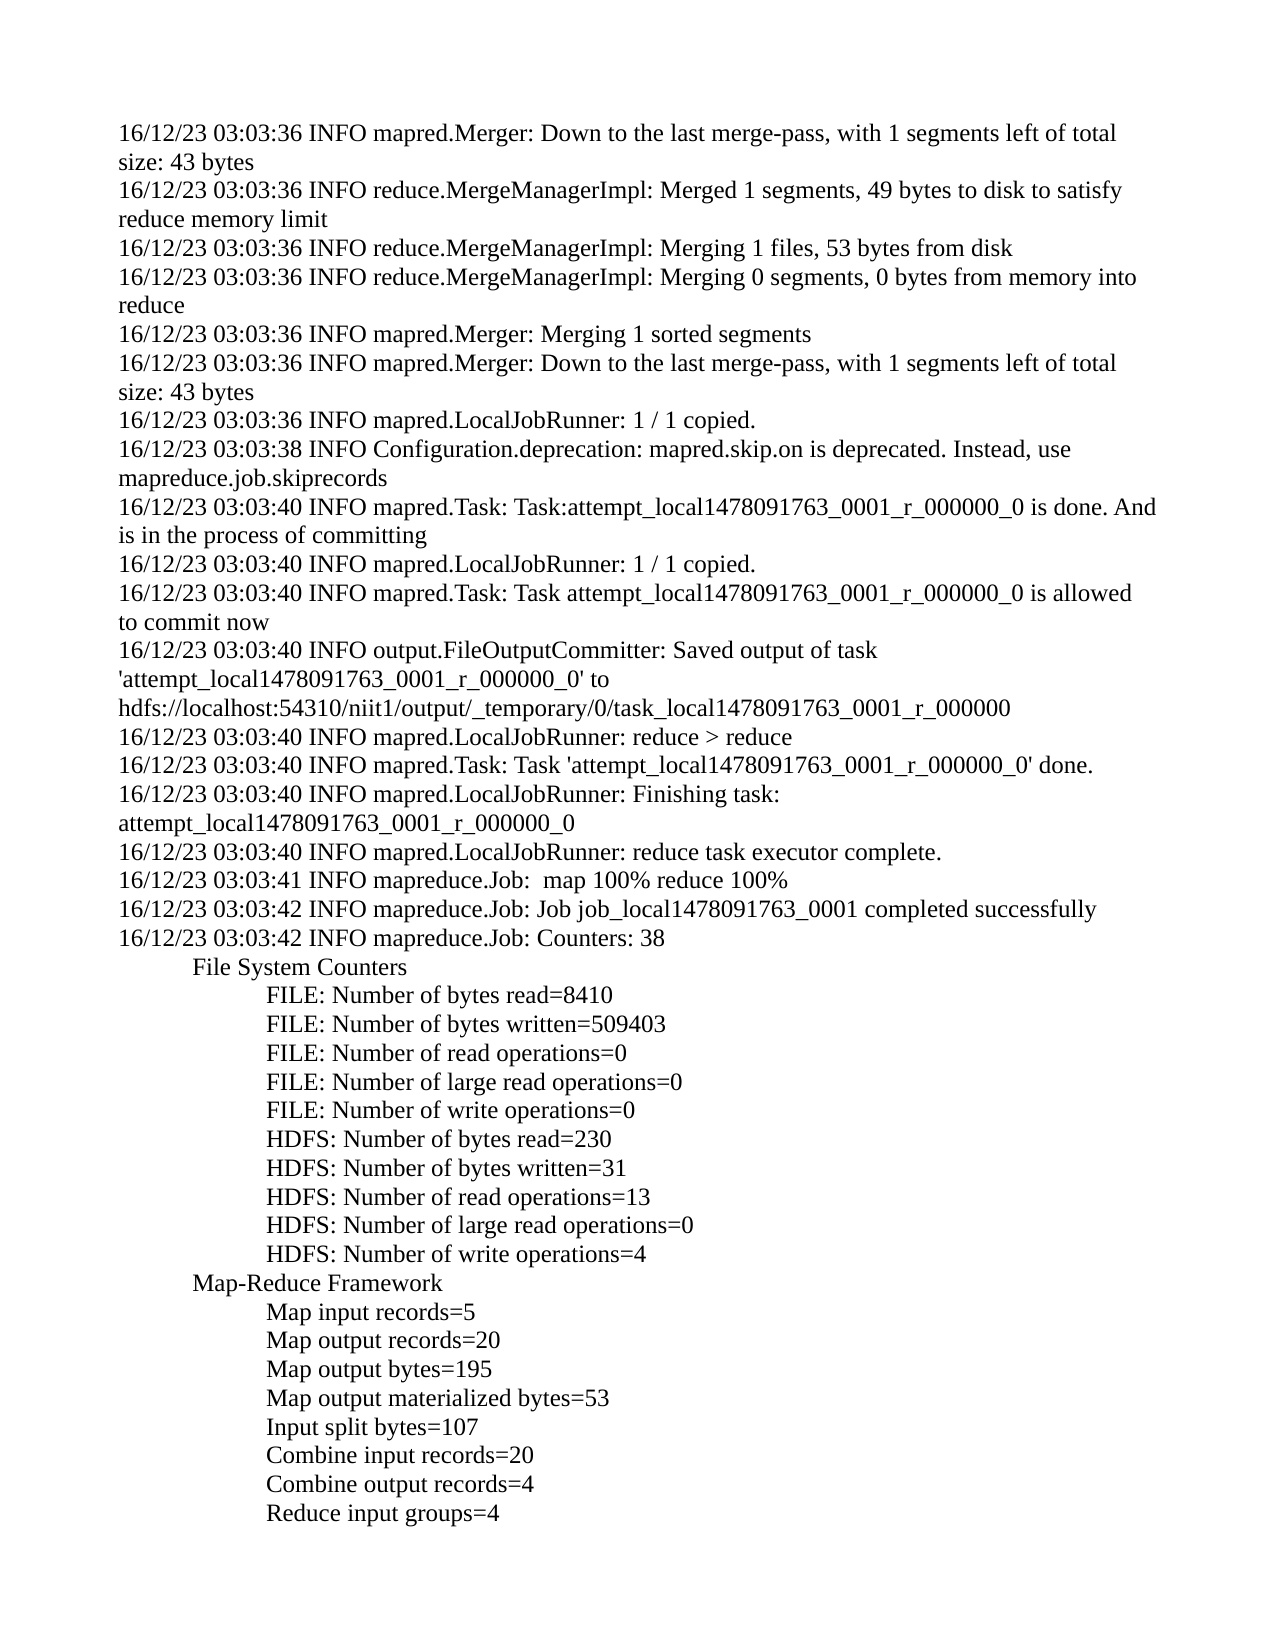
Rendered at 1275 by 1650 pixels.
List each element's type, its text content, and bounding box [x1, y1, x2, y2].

text 16/12/23 03:03:42 INFO mapreduce.Job: Job job_local1478091763_0001 completed successfully [118, 894, 1157, 923]
text 16/12/23 03:03:36 INFO mapred.Merger: Down to the last merge-pass, with 1 segments left of total size: 43 bytes [118, 118, 1157, 176]
text Map output bytes=195 [118, 1354, 1157, 1383]
text Map-Reduce Framework [118, 1268, 1157, 1297]
text HDFS: Number of read operations=13 [118, 1182, 1157, 1211]
text HDFS: Number of large read operations=0 [118, 1211, 1157, 1239]
text 16/12/23 03:03:36 INFO reduce.MergeManagerImpl: Merged 1 segments, 49 bytes to disk to satisfy reduce memory limit [118, 176, 1157, 233]
text 16/12/23 03:03:40 INFO mapred.LocalJobRunner: Finishing task: attempt_local1478091763_0001_r_000000_0 [118, 779, 1157, 837]
text Combine input records=20 [118, 1441, 1157, 1469]
text 16/12/23 03:03:41 INFO mapreduce.Job: map 100% reduce 100% [118, 866, 1157, 894]
text 16/12/23 03:03:38 INFO Configuration.deprecation: mapred.skip.on is deprecated. Instead, use mapreduce.job.skiprecords [118, 434, 1157, 492]
text FILE: Number of write operations=0 [118, 1096, 1157, 1124]
text 16/12/23 03:03:40 INFO mapred.Task: Task 'attempt_local1478091763_0001_r_000000_0' done. [118, 751, 1157, 779]
text 16/12/23 03:03:36 INFO reduce.MergeManagerImpl: Merging 1 files, 53 bytes from disk [118, 233, 1157, 262]
text HDFS: Number of write operations=4 [118, 1239, 1157, 1268]
text HDFS: Number of bytes written=31 [118, 1153, 1157, 1182]
text 16/12/23 03:03:40 INFO mapred.LocalJobRunner: reduce task executor complete. [118, 837, 1157, 866]
text Map input records=5 [118, 1297, 1157, 1326]
text 16/12/23 03:03:36 INFO mapred.LocalJobRunner: 1 / 1 copied. [118, 406, 1157, 434]
text Map output records=20 [118, 1326, 1157, 1354]
text Input split bytes=107 [118, 1412, 1157, 1441]
text Reduce input groups=4 [118, 1498, 1157, 1527]
text FILE: Number of bytes read=8410 [118, 981, 1157, 1009]
text Combine output records=4 [118, 1469, 1157, 1498]
text 16/12/23 03:03:40 INFO output.FileOutputCommitter: Saved output of task 'attempt_local1478091763_0001_r_000000_0' to hdfs://localhost:54310/niit1/output/_temporary/0/task_local1478091763_0001_r_000000 [118, 636, 1157, 722]
text 16/12/23 03:03:36 INFO reduce.MergeManagerImpl: Merging 0 segments, 0 bytes from memory into reduce [118, 262, 1157, 319]
text 16/12/23 03:03:40 INFO mapred.Task: Task attempt_local1478091763_0001_r_000000_0 is allowed to commit now [118, 578, 1157, 636]
text 16/12/23 03:03:40 INFO mapred.LocalJobRunner: 1 / 1 copied. [118, 549, 1157, 578]
text 16/12/23 03:03:36 INFO mapred.Merger: Merging 1 sorted segments [118, 319, 1157, 348]
text 16/12/23 03:03:36 INFO mapred.Merger: Down to the last merge-pass, with 1 segments left of total size: 43 bytes [118, 348, 1157, 406]
text 16/12/23 03:03:40 INFO mapred.Task: Task:attempt_local1478091763_0001_r_000000_0 is done. And is in the process of committing [118, 492, 1157, 549]
text Map output materialized bytes=53 [118, 1383, 1157, 1412]
text 16/12/23 03:03:42 INFO mapreduce.Job: Counters: 38 [118, 923, 1157, 952]
text FILE: Number of large read operations=0 [118, 1067, 1157, 1096]
text File System Counters [118, 952, 1157, 981]
text FILE: Number of bytes written=509403 [118, 1009, 1157, 1038]
text FILE: Number of read operations=0 [118, 1038, 1157, 1067]
text 16/12/23 03:03:40 INFO mapred.LocalJobRunner: reduce > reduce [118, 722, 1157, 751]
text HDFS: Number of bytes read=230 [118, 1124, 1157, 1153]
